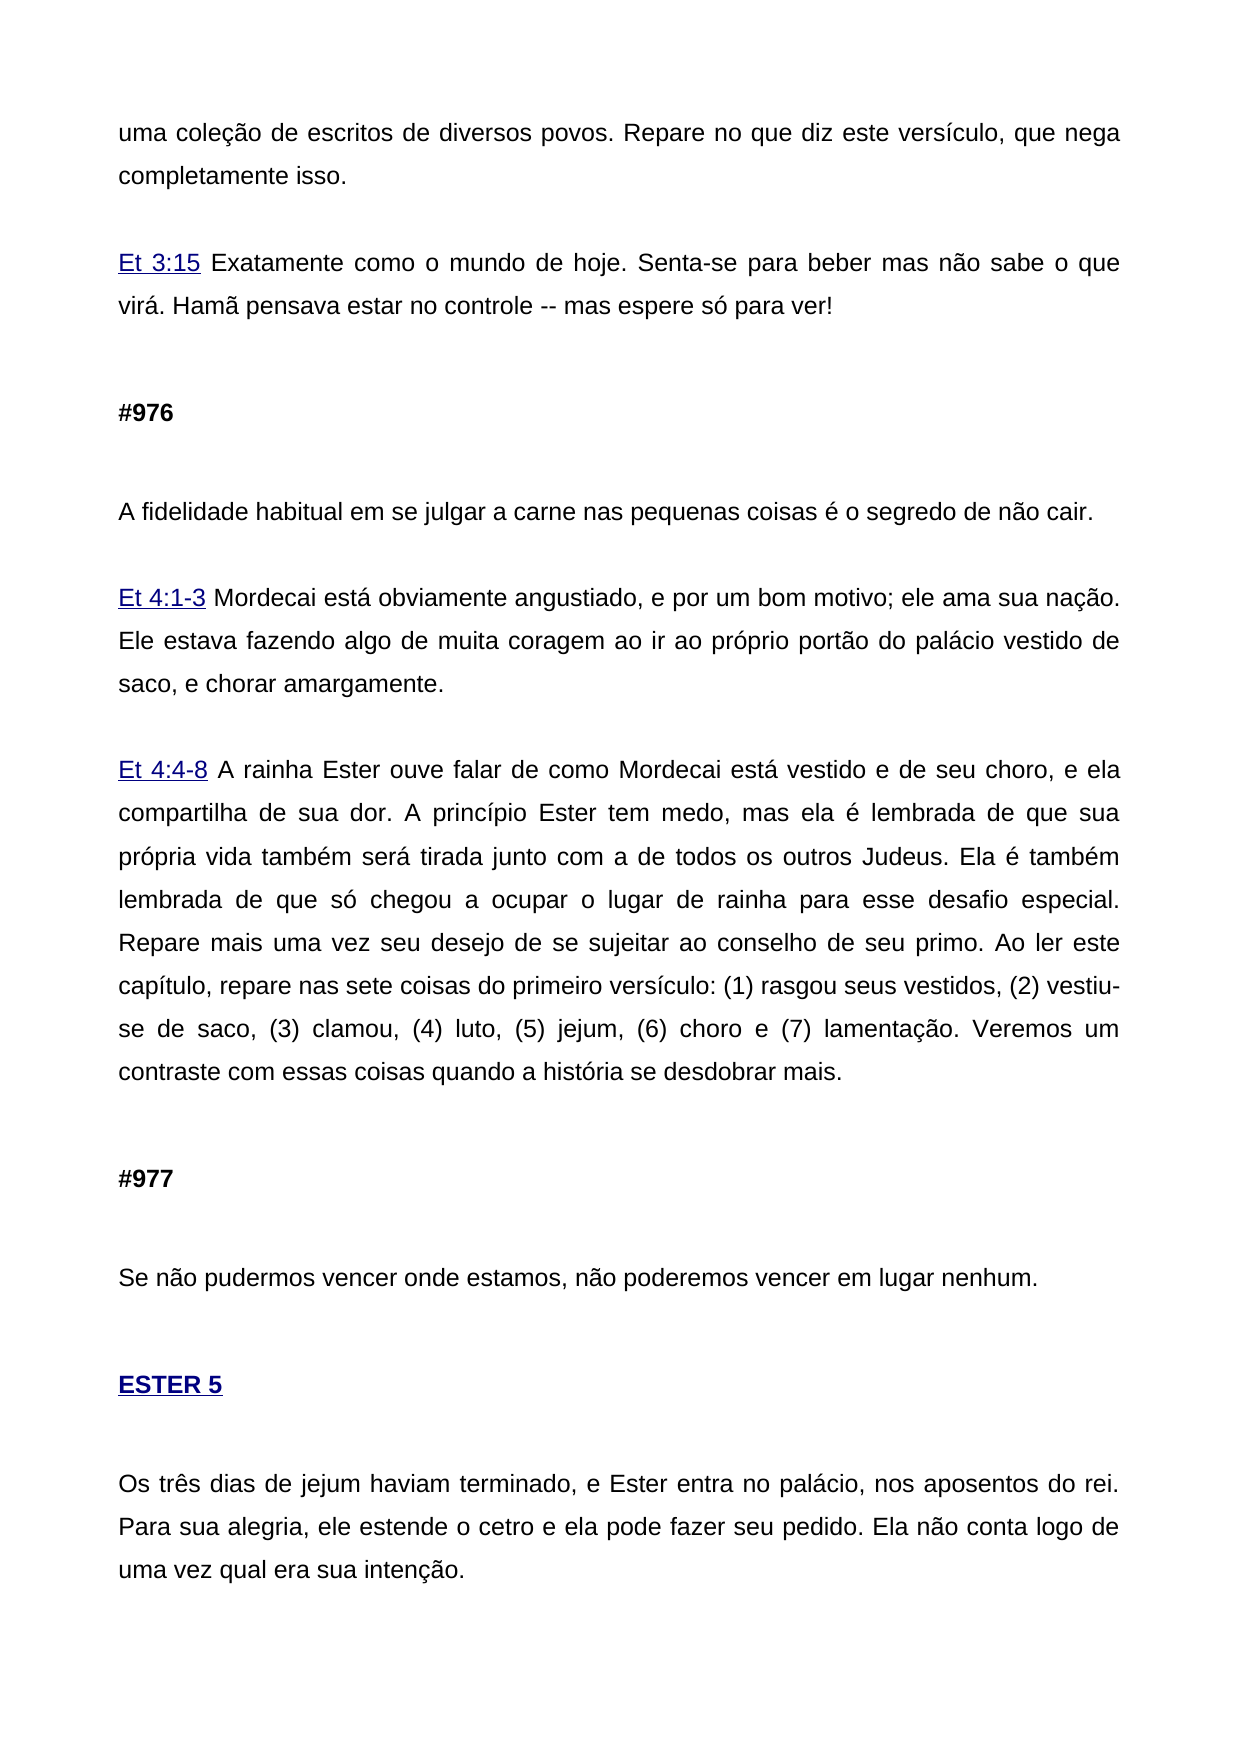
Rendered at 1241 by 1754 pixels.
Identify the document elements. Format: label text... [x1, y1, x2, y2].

text Os três dias de jejum haviam terminado, e Ester entra no palácio, nos aposentos do rei. Para sua alegria, ele estende o cetro e ela pode fazer seu pedido. Ela não conta logo de uma vez qual era sua intenção. [118, 1469, 1122, 1584]
text A fidelidade habitual em se julgar a carne nas pequenas coisas é o segredo de não cair. [118, 496, 1122, 525]
text Se não pudermos vencer onde estamos, não poderemos vencer em lugar nenhum. [118, 1263, 1122, 1292]
subtitle ESTER 5 [118, 1370, 1122, 1399]
text uma coleção de escritos de diversos povos. Repare no que diz este versículo, que nega completamente isso. [118, 118, 1122, 190]
text Et 4:4-8 A rainha Ester ouve falar de como Mordecai está vestido e de seu choro, e ela compartilha de sua dor. A princípio Ester tem medo, mas ela é lembrada de que sua própria vida também será tirada junto com a de todos os outros Judeus. Ela é também lembrada de que só chegou a ocupar o lugar de rainha para esse desafio especial. Repare mais uma vez seu desejo de se sujeitar ao conselho de seu primo. Ao ler este capítulo, repare nas sete coisas do primeiro versículo: (1) rasgou seus vestidos, (2) vestiu-se de saco, (3) clamou, (4) luto, (5) jejum, (6) choro e (7) lamentação. Veremos um contraste com essas coisas quando a história se desdobrar mais. [118, 755, 1122, 1086]
text Et 3:15 Exatamente como o mundo de hoje. Senta-se para beber mas não sabe o que virá. Hamã pensava estar no controle -- mas espere só para ver! [118, 247, 1122, 319]
text Et 4:1-3 Mordecai está obviamente angustiado, e por um bom motivo; ele ama sua nação. Ele estava fazendo algo de muita coragem ao ir ao próprio portão do palácio vestido de saco, e chorar amargamente. [118, 583, 1122, 698]
subtitle #977 [118, 1164, 1122, 1193]
subtitle #976 [118, 398, 1122, 426]
